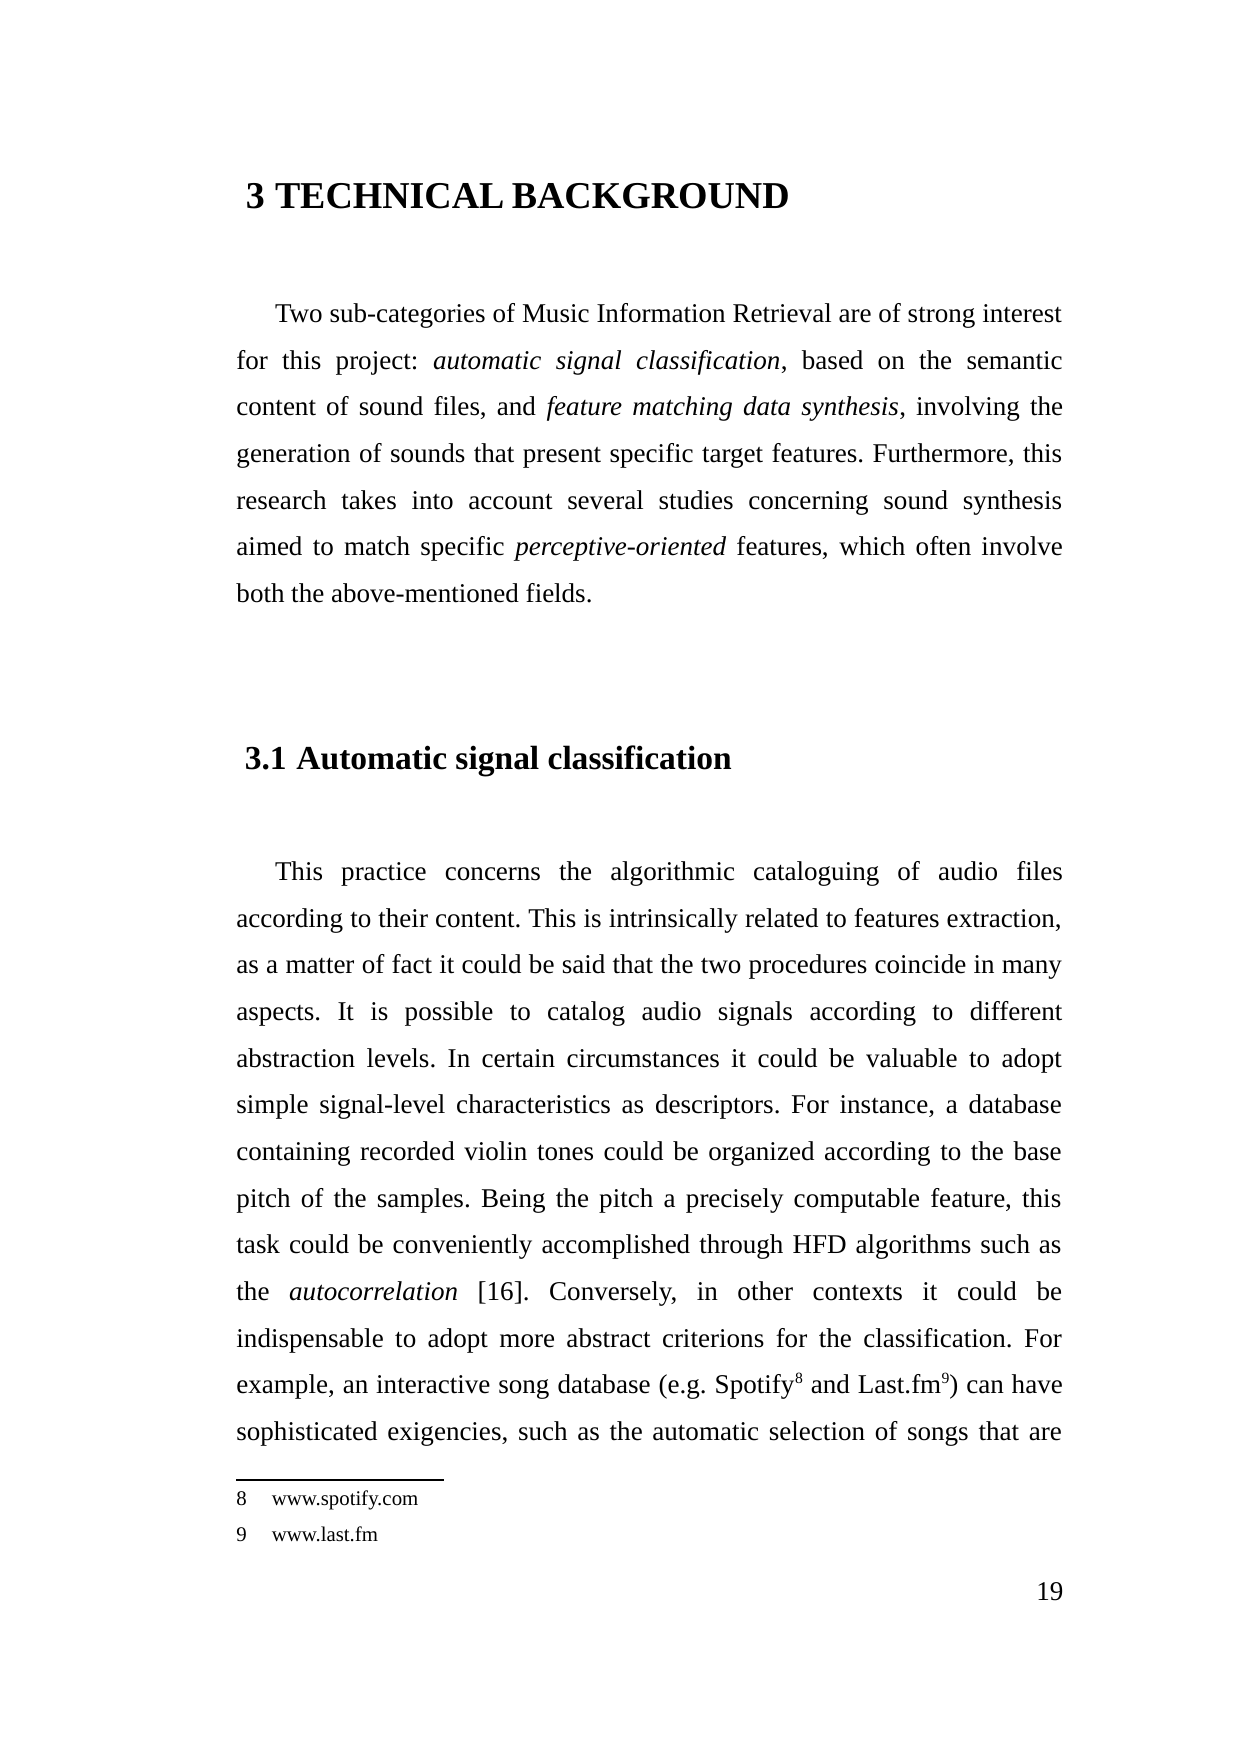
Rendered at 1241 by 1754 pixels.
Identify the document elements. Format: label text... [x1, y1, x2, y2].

text www.spotify.com [236, 1486, 1063, 1510]
text This practice concerns the algorithmic cataloguing of audio files according to their content. This is intrinsically related to features extraction, as a matter of fact it could be said that the two procedures coincide in many aspects. It is possible to catalog audio signals according to different abstraction levels. In certain circumstances it could be valuable to adopt simple signal-level characteristics as descriptors. For instance, a database containing recorded violin tones could be organized according to the base pitch of the samples. Being the pitch a precisely computable feature, this task could be conveniently accomplished through HFD algorithms such as the autocorrelation [16]. Conversely, in other contexts it could be indispensable to adopt more abstract criterions for the classification. For example, an interactive song database (e.g. Spotify and Last.fm) can have sophisticated exigencies, such as the automatic selection of songs that are [236, 855, 1063, 1446]
text www.last.fm [236, 1522, 1063, 1546]
subtitle Automatic signal classification [236, 738, 1063, 777]
subtitle TECHNICAL BACKGROUND [236, 173, 1063, 216]
text Two sub-categories of Music Information Retrieval are of strong interest for this project: automatic signal classification, based on the semantic content of sound files, and feature matching data synthesis, involving the generation of sounds that present specific target features. Furthermore, this research takes into account several studies concerning sound synthesis aimed to match specific perceptive-oriented features, which often involve both the above-mentioned fields. [236, 297, 1063, 608]
